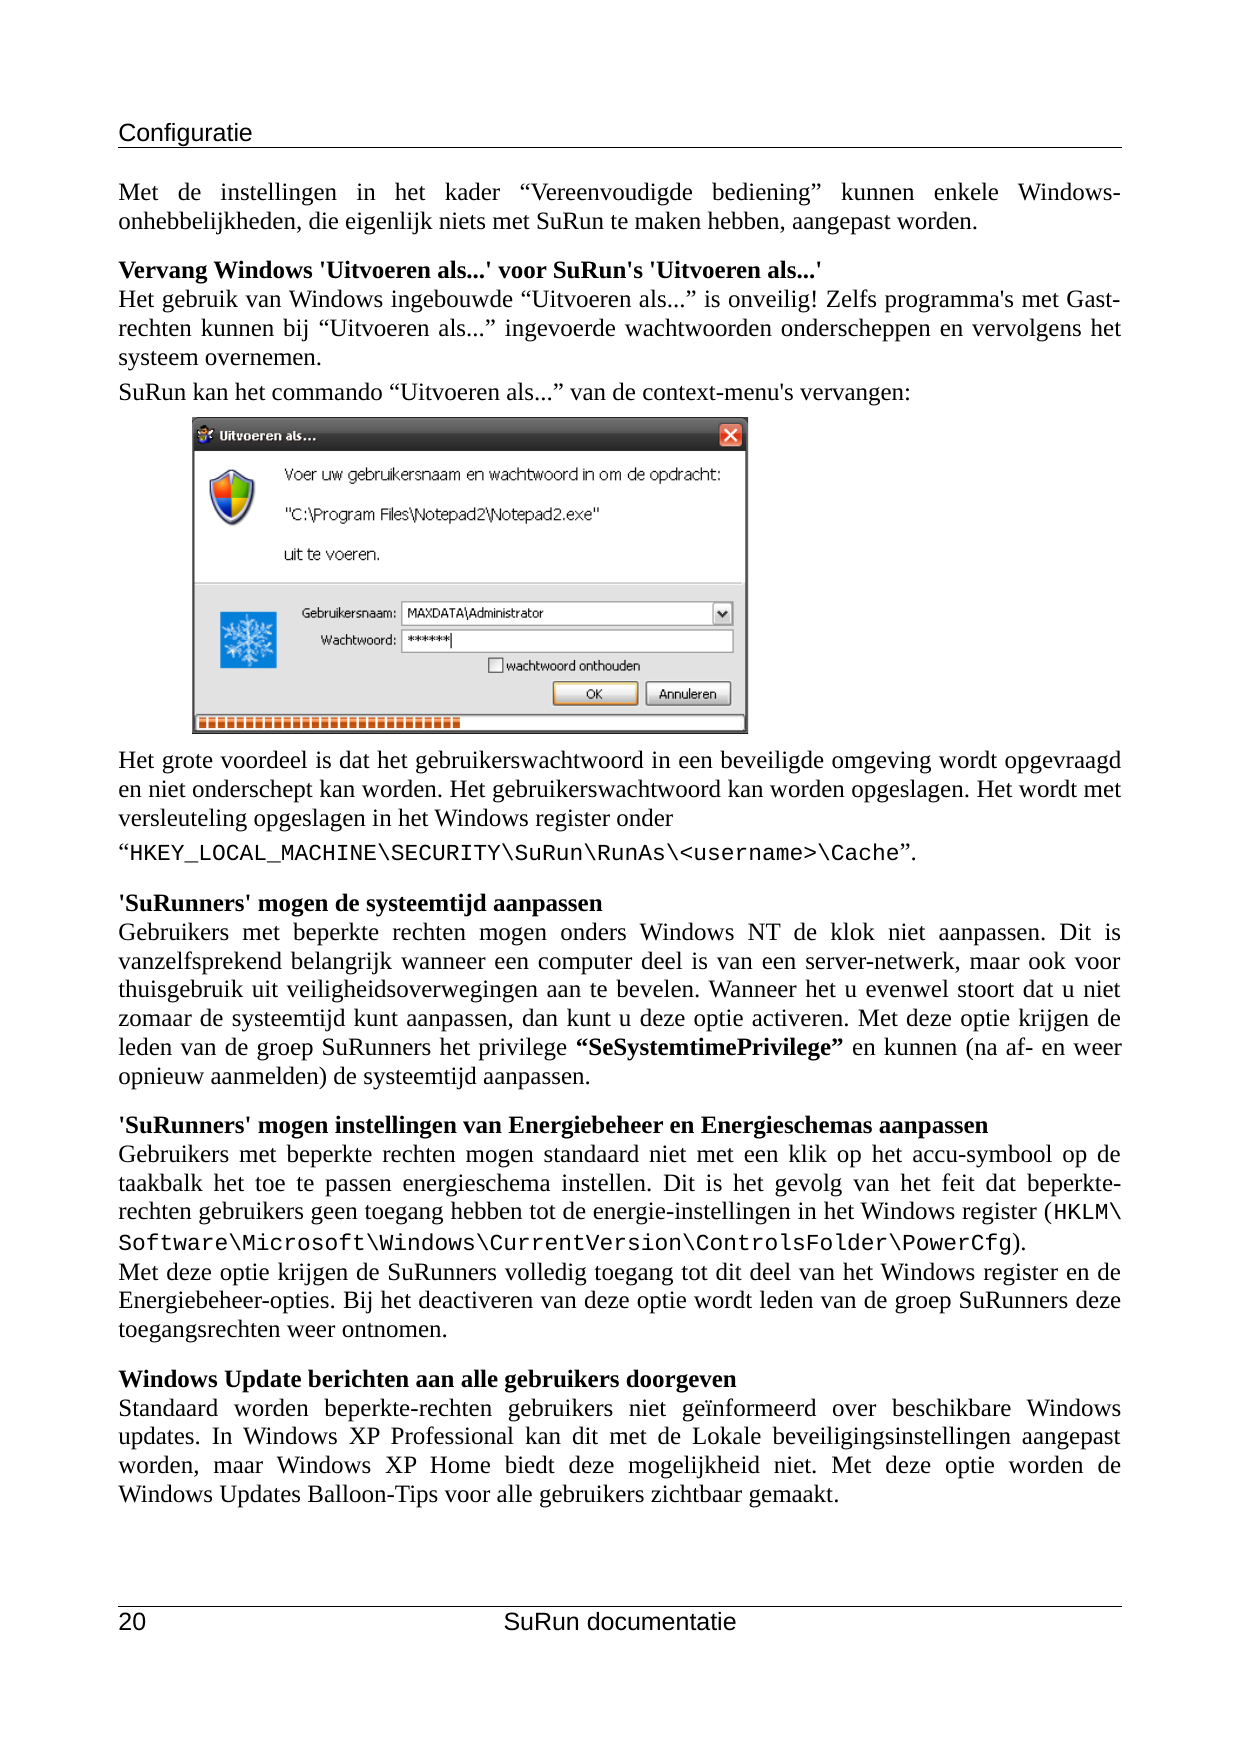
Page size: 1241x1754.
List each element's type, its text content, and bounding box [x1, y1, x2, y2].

text “HKEY_LOCAL_MACHINE\SECURITY\SuRun\RunAs\<username>\Cache”. [118, 837, 1122, 867]
subtitle 'SuRunners' mogen de systeemtijd aanpassen [118, 888, 1122, 917]
picture [192, 417, 749, 734]
text Gebruikers met beperkte rechten mogen standaard niet met een klik op het accu-symbool op de taakbalk het toe te passen energieschema instellen. Dit is het gevolg van het feit dat beperkte-rechten gebruikers geen toegang hebben tot de energie-instellingen in het Windows register (HKLM\Software\Microsoft\Windows\CurrentVersion\ControlsFolder\PowerCfg). Met deze optie krijgen de SuRunners volledig toegang tot dit deel van het Windows register en de Energiebeheer-opties. Bij het deactiveren van deze optie wordt leden van de groep SuRunners deze toegangsrechten weer ontnomen. [118, 1139, 1122, 1343]
text Met de instellingen in het kader “Vereenvoudigde bediening” kunnen enkele Windows-onhebbelijkheden, die eigenlijk niets met SuRun te maken hebben, aangepast worden. [118, 177, 1122, 235]
subtitle Vervang Windows 'Uitvoeren als...' voor SuRun's 'Uitvoeren als...' [118, 256, 1122, 284]
text SuRun kan het commando “Uitvoeren als...” van de context-menu's vervangen: [118, 377, 1122, 405]
text Gebruikers met beperkte rechten mogen onders Windows NT de klok niet aanpassen. Dit is vanzelfsprekend belangrijk wanneer een computer deel is van een server-netwerk, maar ook voor thuisgebruik uit veiligheidsoverwegingen aan te bevelen. Wanneer het u evenwel stoort dat u niet zomaar de systeemtijd kunt aanpassen, dan kunt u deze optie activeren. Met deze optie krijgen de leden van de groep SuRunners het privilege “SeSystemtimePrivilege” en kunnen (na af- en weer opnieuw aanmelden) de systeemtijd aanpassen. [118, 917, 1122, 1089]
subtitle 'SuRunners' mogen instellingen van Energiebeheer en Energieschemas aanpassen [118, 1110, 1122, 1139]
text Het gebruik van Windows ingebouwde “Uitvoeren als...” is onveilig! Zelfs programma's met Gast-rechten kunnen bij “Uitvoeren als...” ingevoerde wachtwoorden onderscheppen en vervolgens het systeem overnemen. [118, 284, 1122, 371]
text Het grote voordeel is dat het gebruikerswachtwoord in een beveiligde omgeving wordt opgevraagd en niet onderschept kan worden. Het gebruikerswachtwoord kan worden opgeslagen. Het wordt met versleuteling opgeslagen in het Windows register onder [118, 411, 1122, 831]
subtitle Windows Update berichten aan alle gebruikers doorgeven [118, 1364, 1122, 1393]
text Standaard worden beperkte-rechten gebruikers niet geïnformeerd over beschikbare Windows updates. In Windows XP Professional kan dit met de Lokale beveiligingsinstellingen aangepast worden, maar Windows XP Home biedt deze mogelijkheid niet. Met deze optie worden de Windows Updates Balloon-Tips voor alle gebruikers zichtbaar gemaakt. [118, 1393, 1122, 1508]
